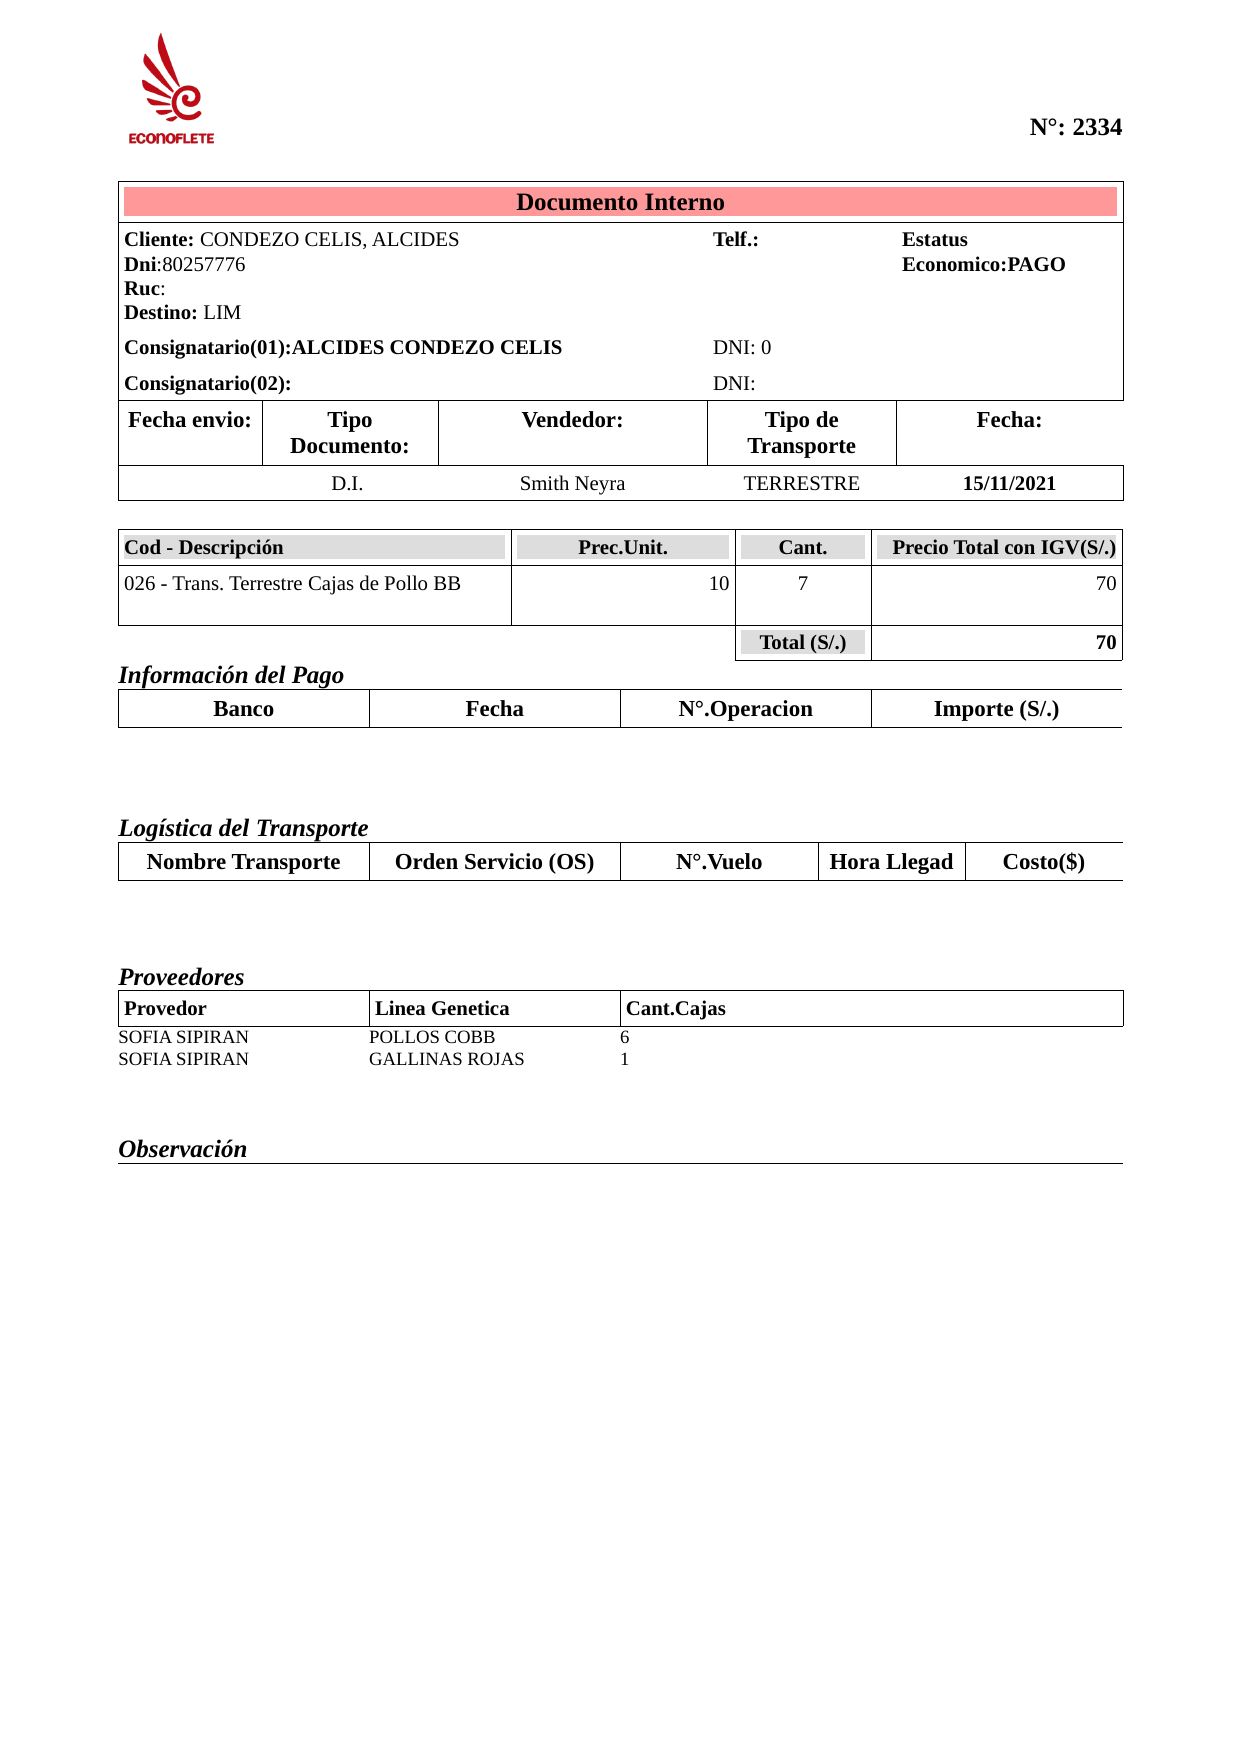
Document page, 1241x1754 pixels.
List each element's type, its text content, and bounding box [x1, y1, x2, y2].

table_header Linea Genetica [370, 991, 620, 1026]
table_header Importe (S/.) [872, 690, 1122, 727]
table_cell [818, 904, 965, 933]
table_cell [871, 728, 1122, 756]
table_cell [119, 466, 262, 500]
table_cell Fecha: [897, 401, 1123, 465]
table_cell [369, 881, 620, 904]
table_header Banco [119, 690, 369, 727]
table_cell [620, 1069, 1123, 1091]
table_cell [965, 881, 1123, 904]
table_cell Telf.: [707, 223, 896, 329]
table_header Precio Total con IGV(S/.) [872, 530, 1122, 565]
table_cell [118, 1112, 369, 1134]
text Observación [118, 1134, 1122, 1163]
table_header Nombre Transporte [119, 843, 369, 880]
table_cell [871, 756, 1122, 784]
table_cell [118, 728, 369, 756]
table_cell [369, 1091, 620, 1112]
table_cell [118, 933, 369, 962]
table_cell [369, 728, 620, 756]
table_cell [965, 933, 1123, 962]
table_cell D.I. [262, 466, 438, 500]
table_cell [369, 904, 620, 933]
table_cell 1 [620, 1048, 1123, 1069]
table_cell 70 [872, 566, 1122, 624]
table_cell 15/11/2021 [896, 466, 1123, 500]
table_cell [118, 626, 511, 660]
table_cell Smith Neyra [438, 466, 707, 500]
table_cell 7 [736, 566, 871, 624]
table_cell GALLINAS ROJAS [369, 1048, 620, 1069]
table_cell [818, 933, 965, 962]
table_cell Fecha envio: [119, 401, 262, 465]
table_cell TERRESTRE [707, 466, 896, 500]
table_cell Total (S/.) [736, 626, 871, 660]
table_cell [871, 785, 1122, 813]
table_cell [620, 904, 818, 933]
table_cell Vendedor: [439, 401, 707, 465]
table_cell [118, 881, 369, 904]
table_header Prec.Unit. [512, 530, 735, 565]
table_cell [369, 785, 620, 813]
table_header Fecha [370, 690, 620, 727]
table_header Orden Servicio (OS) [370, 843, 620, 880]
table_cell [620, 756, 871, 784]
table_cell [511, 626, 735, 660]
table_cell [965, 904, 1123, 933]
table_header Costo($) [966, 843, 1123, 880]
table_cell Tipo Documento: [263, 401, 438, 465]
table_cell 10 [512, 566, 735, 624]
table_cell SOFIA SIPIRAN [118, 1048, 369, 1069]
table_cell [620, 785, 871, 813]
text Información del Pago [118, 660, 1122, 689]
table_cell [118, 785, 369, 813]
table_cell [369, 1112, 620, 1134]
picture [118, 32, 225, 144]
table_cell [620, 1091, 1123, 1112]
text Proveedores [118, 962, 1122, 990]
table_cell 70 [872, 626, 1122, 660]
table_cell [620, 933, 818, 962]
table_header Cant.Cajas [621, 991, 1123, 1026]
table_cell [620, 881, 818, 904]
table_cell Cliente: CONDEZO CELIS, ALCIDES Dni:80257776 Ruc: Destino: LIM [119, 223, 707, 329]
table_cell Tipo de Transporte [708, 401, 896, 465]
table_header N°.Vuelo [621, 843, 818, 880]
table_header N°.Operacion [621, 690, 871, 727]
table_cell DNI: 0 [707, 329, 1123, 365]
table_cell [118, 1091, 369, 1112]
table_header Cod - Descripción [119, 530, 511, 565]
table_cell [118, 904, 369, 933]
text Logística del Transporte [118, 813, 1122, 842]
table_cell Consignatario(02): [119, 365, 707, 400]
table_cell SOFIA SIPIRAN [118, 1027, 369, 1048]
table_cell [818, 881, 965, 904]
table_cell DNI: [707, 365, 1123, 400]
table_cell POLLOS COBB [369, 1027, 620, 1048]
table_header Hora Llegad [819, 843, 965, 880]
table_cell 6 [620, 1027, 1123, 1048]
table_cell [369, 1069, 620, 1091]
table_cell Consignatario(01):ALCIDES CONDEZO CELIS [119, 329, 707, 365]
table_cell [620, 728, 871, 756]
table_header Documento Interno [119, 182, 1123, 222]
table_header [118, 1164, 1123, 1187]
table_cell 026 - Trans. Terrestre Cajas de Pollo BB [119, 566, 511, 624]
table_cell [118, 1069, 369, 1091]
table_cell Estatus Economico:PAGO [896, 223, 1123, 329]
table_header Cant. [736, 530, 871, 565]
table_cell [369, 933, 620, 962]
table_cell [369, 756, 620, 784]
table_cell [118, 756, 369, 784]
table_header Provedor [119, 991, 369, 1026]
table_cell [620, 1112, 1123, 1134]
